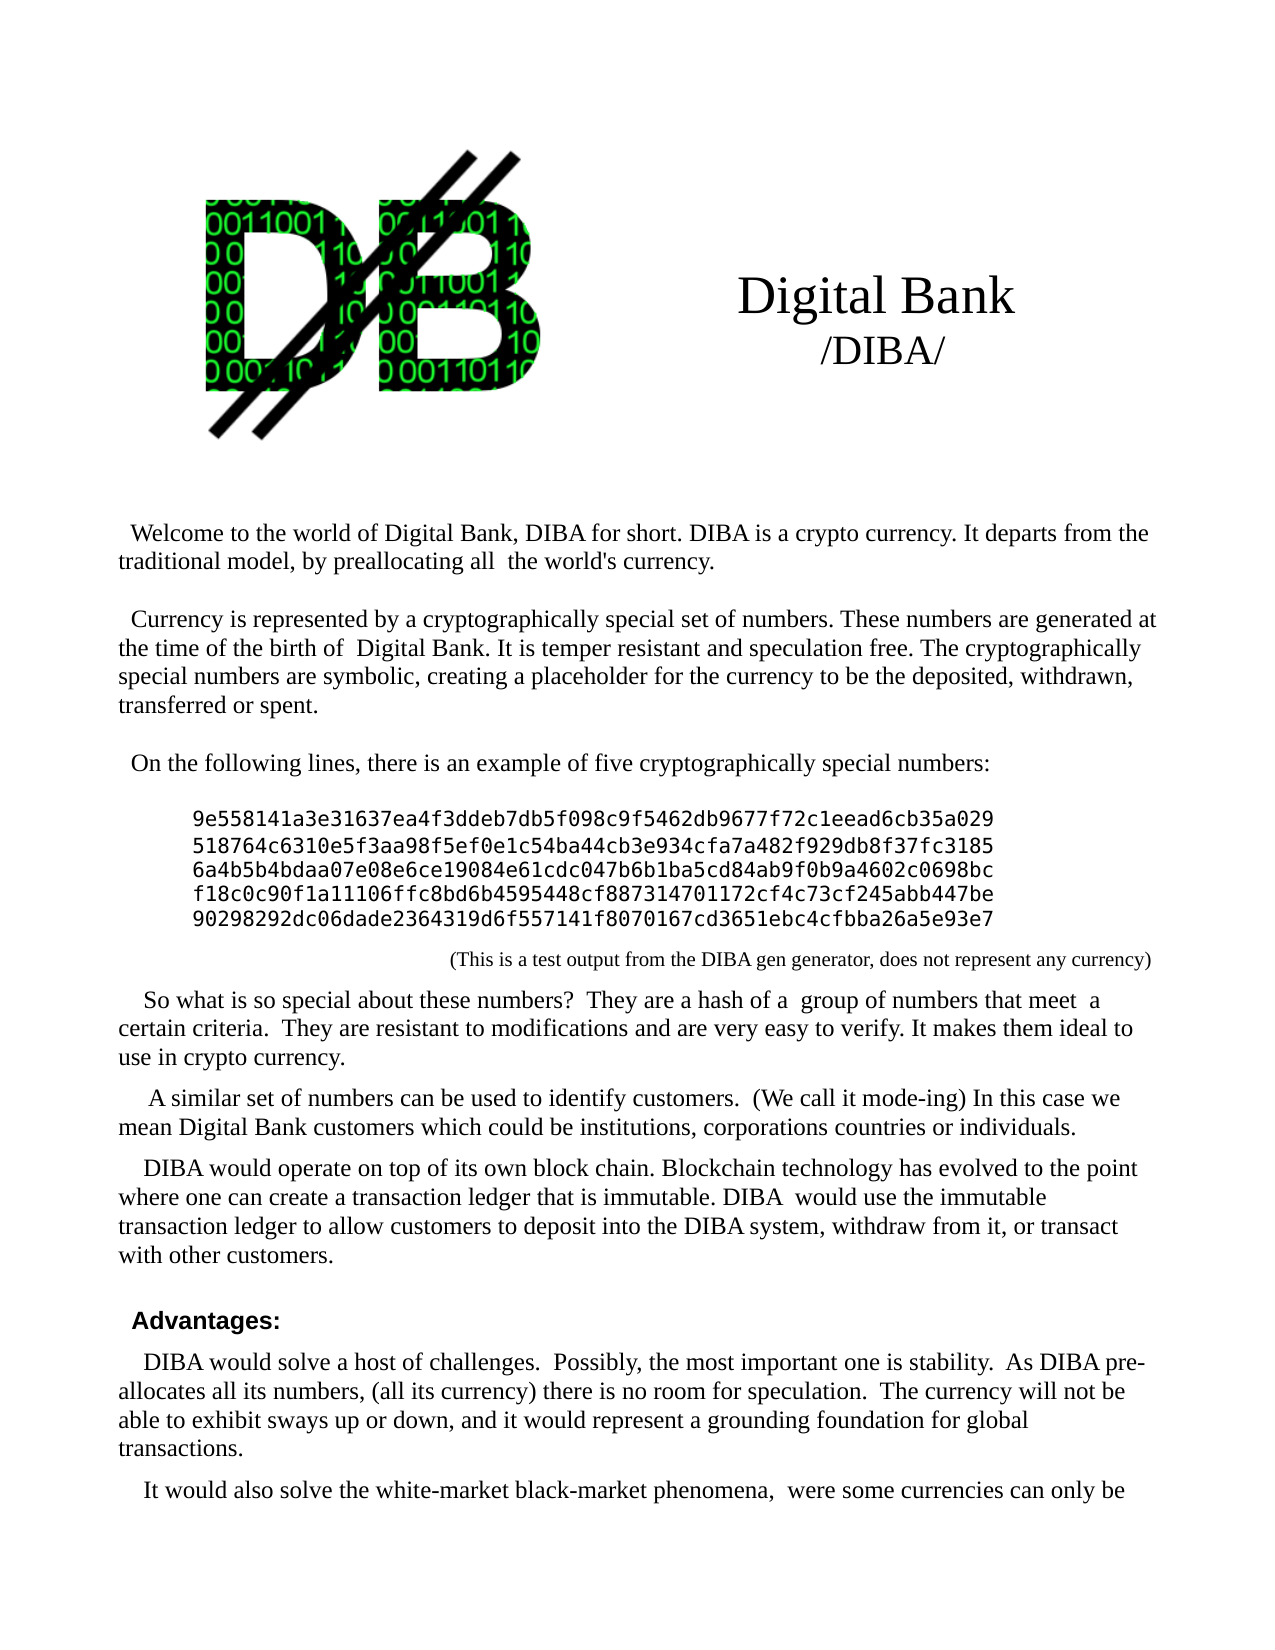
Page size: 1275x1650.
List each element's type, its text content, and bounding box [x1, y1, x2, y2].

text A similar set of numbers can be used to identify customers. (We call it mode-ing) In this case we mean Digital Bank customers which could be institutions, corporations countries or individuals. [118, 1083, 1157, 1141]
text It would also solve the white-market black-market phenomena, were some currencies can only be [118, 1475, 1157, 1503]
table_header [118, 118, 609, 518]
text 9e558141a3e31637ea4f3ddeb7db5f098c9f5462db9677f72c1eead6cb35a029 518764c6310e5f3aa98f5ef0e1c54ba44cb3e934cfa7a482f929db8f37fc3185 6a4b5b4bdaa07e08e6ce19084e61cdc047b6b1ba5cd84ab9f0b9a4602c0698bc f18c0c90f1a11106ffc8bd6b4595448cf887314701172cf4c73cf245abb447be 90298292dc06dade2364319d6f557141f8070167cd3651ebc4cfbba26a5e93e7 [118, 796, 1157, 931]
picture [123, 123, 604, 484]
text On the following lines, there is an example of five cryptographically special numbers: [118, 748, 1157, 776]
subtitle Advantages: [118, 1306, 1157, 1335]
text DIBA would solve a host of challenges. Possibly, the most important one is stability. As DIBA pre-allocates all its numbers, (all its currency) there is no room for speculation. The currency will not be able to exhibit sways up or down, and it would represent a grounding foundation for global transactions. [118, 1347, 1157, 1462]
table_header Digital Bank /DIBA/ [609, 118, 1157, 518]
text Welcome to the world of Digital Bank, DIBA for short. DIBA is a crypto currency. It departs from the traditional model, by preallocating all the world's currency. [118, 518, 1157, 575]
text (This is a test output from the DIBA gen generator, does not represent any currency) [118, 943, 1157, 972]
text Currency is represented by a cryptographically special set of numbers. These numbers are generated at the time of the birth of Digital Bank. It is temper resistant and speculation free. The cryptographically special numbers are symbolic, creating a placeholder for the currency to be the deposited, withdrawn, transferred or spent. [118, 604, 1157, 719]
text So what is so special about these numbers? They are a hash of a group of numbers that meet a certain criteria. They are resistant to modifications and are very easy to verify. It makes them ideal to use in crypto currency. [118, 985, 1157, 1071]
text DIBA would operate on top of its own block chain. Blockchain technology has evolved to the point where one can create a transaction ledger that is immutable. DIBA would use the immutable transaction ledger to allow customers to deposit into the DIBA system, withdraw from it, or transact with other customers. [118, 1153, 1157, 1268]
